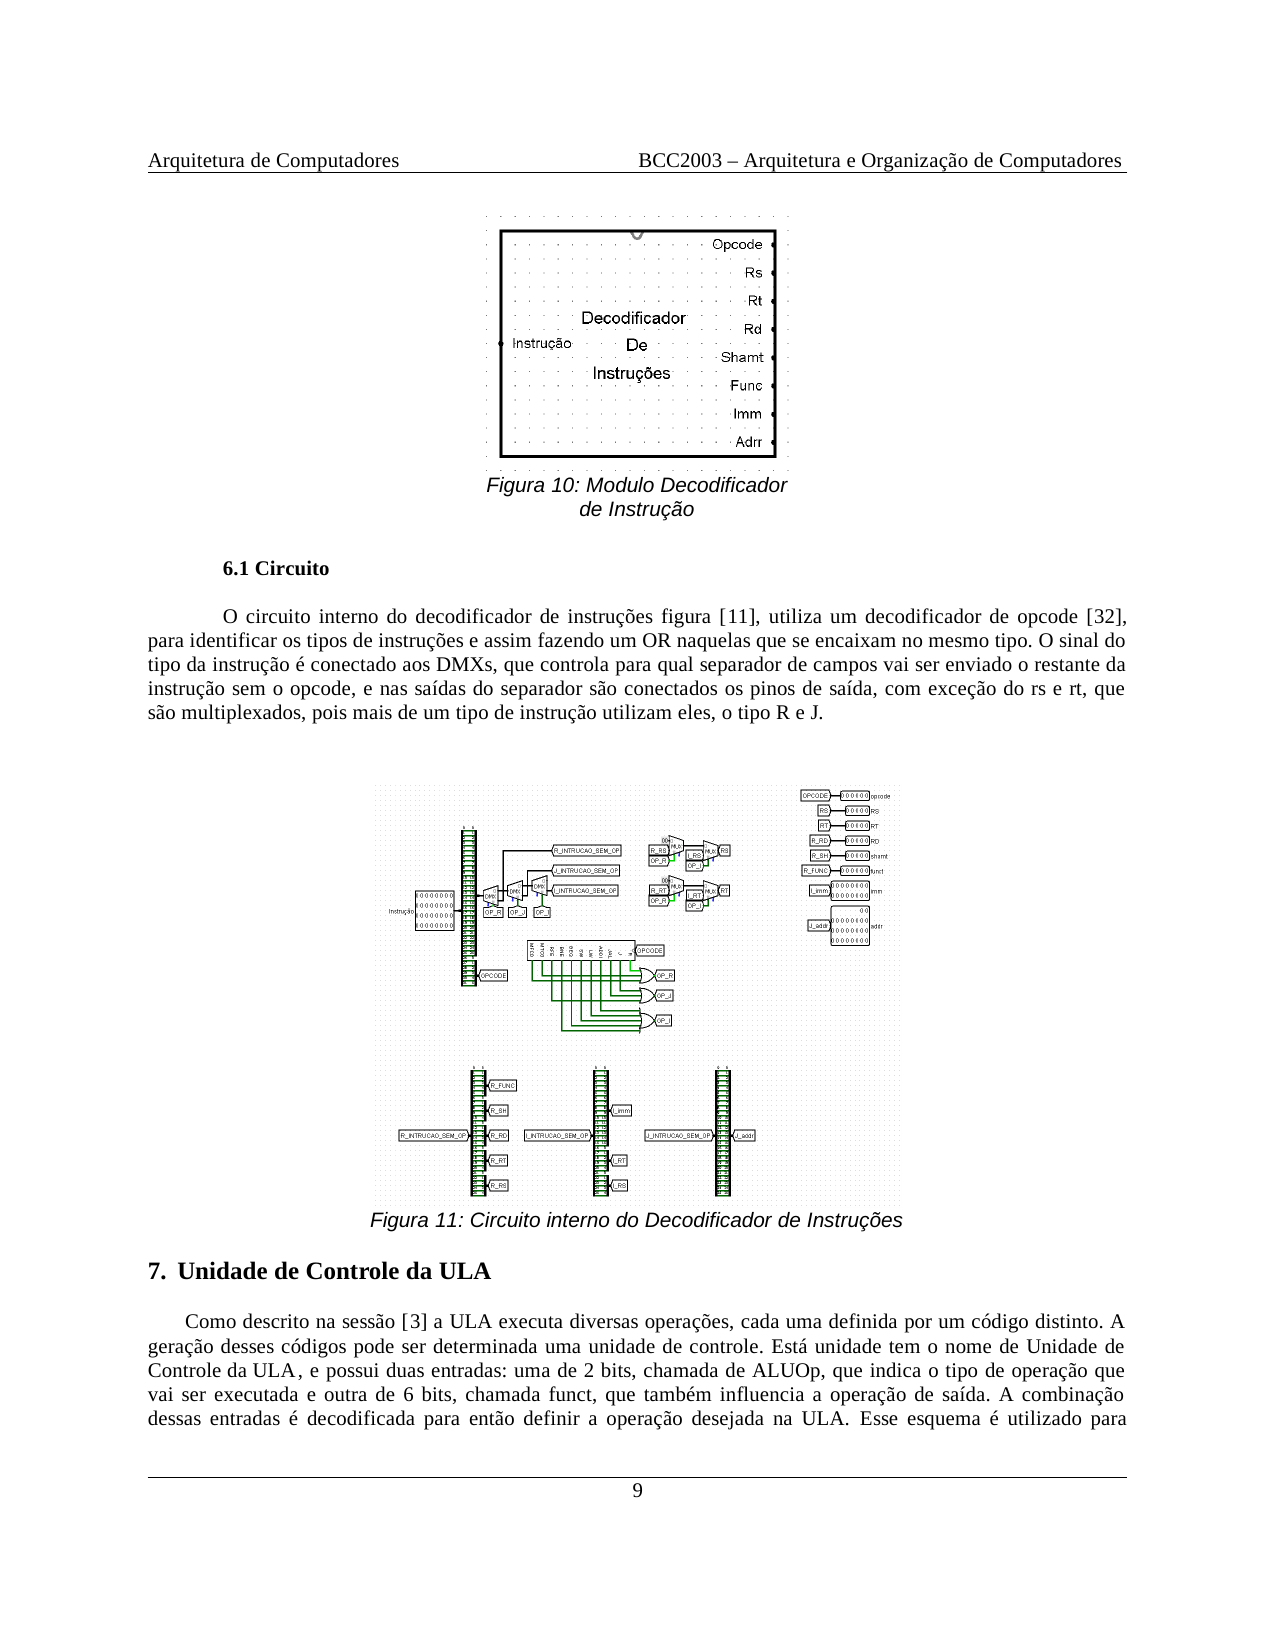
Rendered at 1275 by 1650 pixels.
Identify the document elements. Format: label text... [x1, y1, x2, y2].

text Como descrito na sessão [3] a ULA executa diversas operações, cada uma definida por um código distinto. A geração desses códigos pode ser determinada uma unidade de controle. Está unidade tem o nome de Unidade de Controle da ULA , e possui duas entradas: uma de 2 bits, chamada de ALUOp, que indica o tipo de operação que vai ser executada e outra de 6 bits, chamada funct, que também influencia a operação de saída. A combinação dessas entradas é decodificada para então definir a operação desejada na ULA. Esse esquema é utilizado para [148, 1309, 1127, 1430]
picture [373, 784, 902, 1208]
subtitle Unidade de Controle da ULA [148, 1256, 1127, 1285]
text Figura 10: Modulo Decodificador de Instrução [472, 215, 803, 521]
text O circuito interno do decodificador de instruções figura [11], utiliza um decodificador de opcode [32], para identificar os tipos de instruções e assim fazendo um OR naquelas que se encaixam no mesmo tipo. O sinal do tipo da instrução é conectado aos DMXs, que controla para qual separador de campos vai ser enviado o restante da instrução sem o opcode, e nas saídas do separador são conectados os pinos de saída, com exceção do rs e rt, que são multiplexados, pois mais de um tipo de instrução utilizam eles, o tipo R e J. [148, 604, 1127, 724]
picture [485, 214, 790, 473]
text 6.1 Circuito [148, 556, 1127, 580]
text Figura 11: Circuito interno do Decodificador de Instruções [350, 785, 925, 1232]
